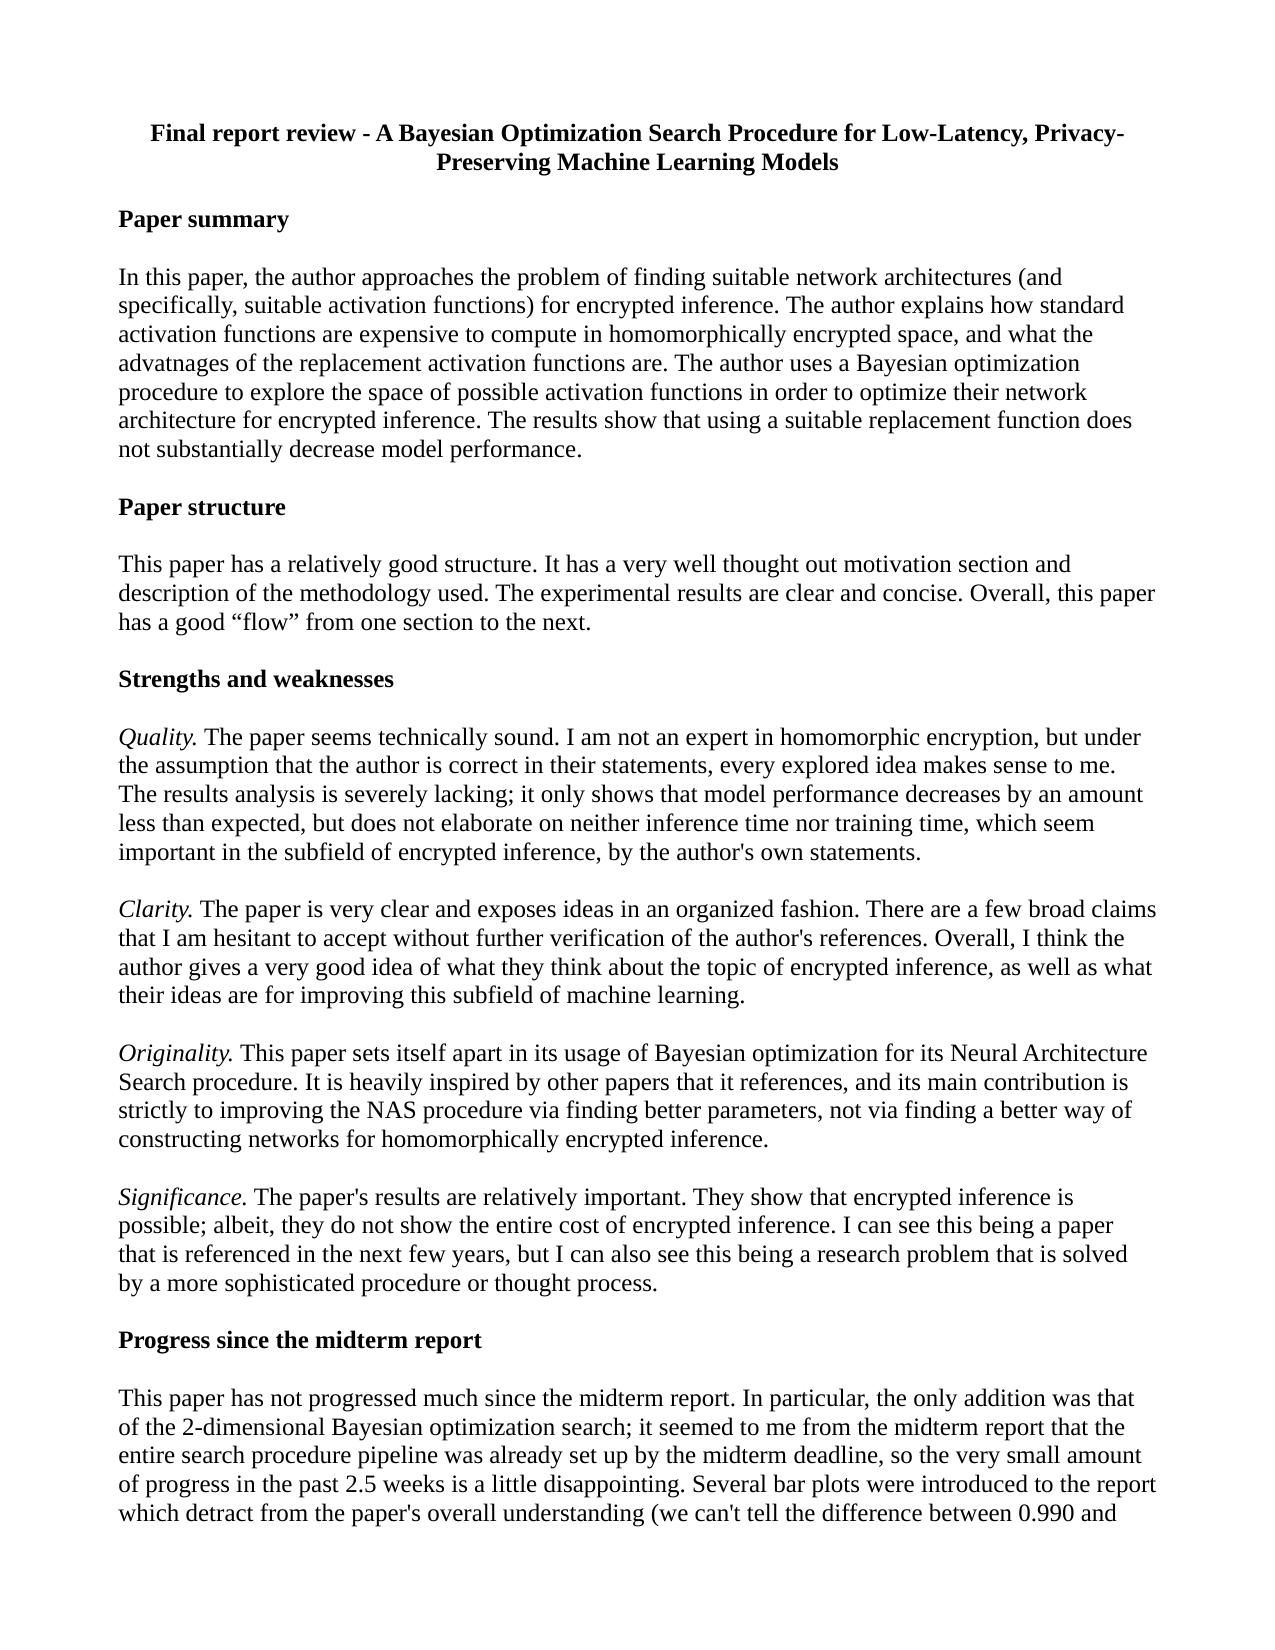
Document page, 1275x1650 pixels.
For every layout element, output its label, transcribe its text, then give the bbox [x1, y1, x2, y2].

text Strengths and weaknesses [118, 664, 1157, 693]
text Significance. The paper's results are relatively important. They show that encrypted inference is possible; albeit, they do not show the entire cost of encrypted inference. I can see this being a paper that is referenced in the next few years, but I can also see this being a research problem that is solved by a more sophisticated procedure or thought process. [118, 1182, 1157, 1297]
text This paper has a relatively good structure. It has a very well thought out motivation section and description of the methodology used. The experimental results are clear and concise. Overall, this paper has a good “flow” from one section to the next. [118, 549, 1157, 636]
text Quality. The paper seems technically sound. I am not an expert in homomorphic encryption, but under the assumption that the author is correct in their statements, every explored idea makes sense to me. The results analysis is severely lacking; it only shows that model performance decreases by an amount less than expected, but does not elaborate on neither inference time nor training time, which seem important in the subfield of encrypted inference, by the author's own statements. [118, 722, 1157, 866]
text Originality. This paper sets itself apart in its usage of Bayesian optimization for its Neural Architecture Search procedure. It is heavily inspired by other papers that it references, and its main contribution is strictly to improving the NAS procedure via finding better parameters, not via finding a better way of constructing networks for homomorphically encrypted inference. [118, 1038, 1157, 1153]
text Final report review - A Bayesian Optimization Search Procedure for Low-Latency, Privacy-Preserving Machine Learning Models [118, 118, 1157, 176]
text This paper has not progressed much since the midterm report. In particular, the only addition was that of the 2-dimensional Bayesian optimization search; it seemed to me from the midterm report that the entire search procedure pipeline was already set up by the midterm deadline, so the very small amount of progress in the past 2.5 weeks is a little disappointing. Several bar plots were introduced to the report which detract from the paper's overall understanding (we can't tell the difference between 0.990 and [118, 1383, 1157, 1527]
text Clarity. The paper is very clear and exposes ideas in an organized fashion. There are a few broad claims that I am hesitant to accept without further verification of the author's references. Overall, I think the author gives a very good idea of what they think about the topic of encrypted inference, as well as what their ideas are for improving this subfield of machine learning. [118, 894, 1157, 1009]
text Paper summary [118, 204, 1157, 233]
text Paper structure [118, 492, 1157, 521]
text In this paper, the author approaches the problem of finding suitable network architectures (and specifically, suitable activation functions) for encrypted inference. The author explains how standard activation functions are expensive to compute in homomorphically encrypted space, and what the advatnages of the replacement activation functions are. The author uses a Bayesian optimization procedure to explore the space of possible activation functions in order to optimize their network architecture for encrypted inference. The results show that using a suitable replacement function does not substantially decrease model performance. [118, 262, 1157, 463]
text Progress since the midterm report [118, 1326, 1157, 1354]
